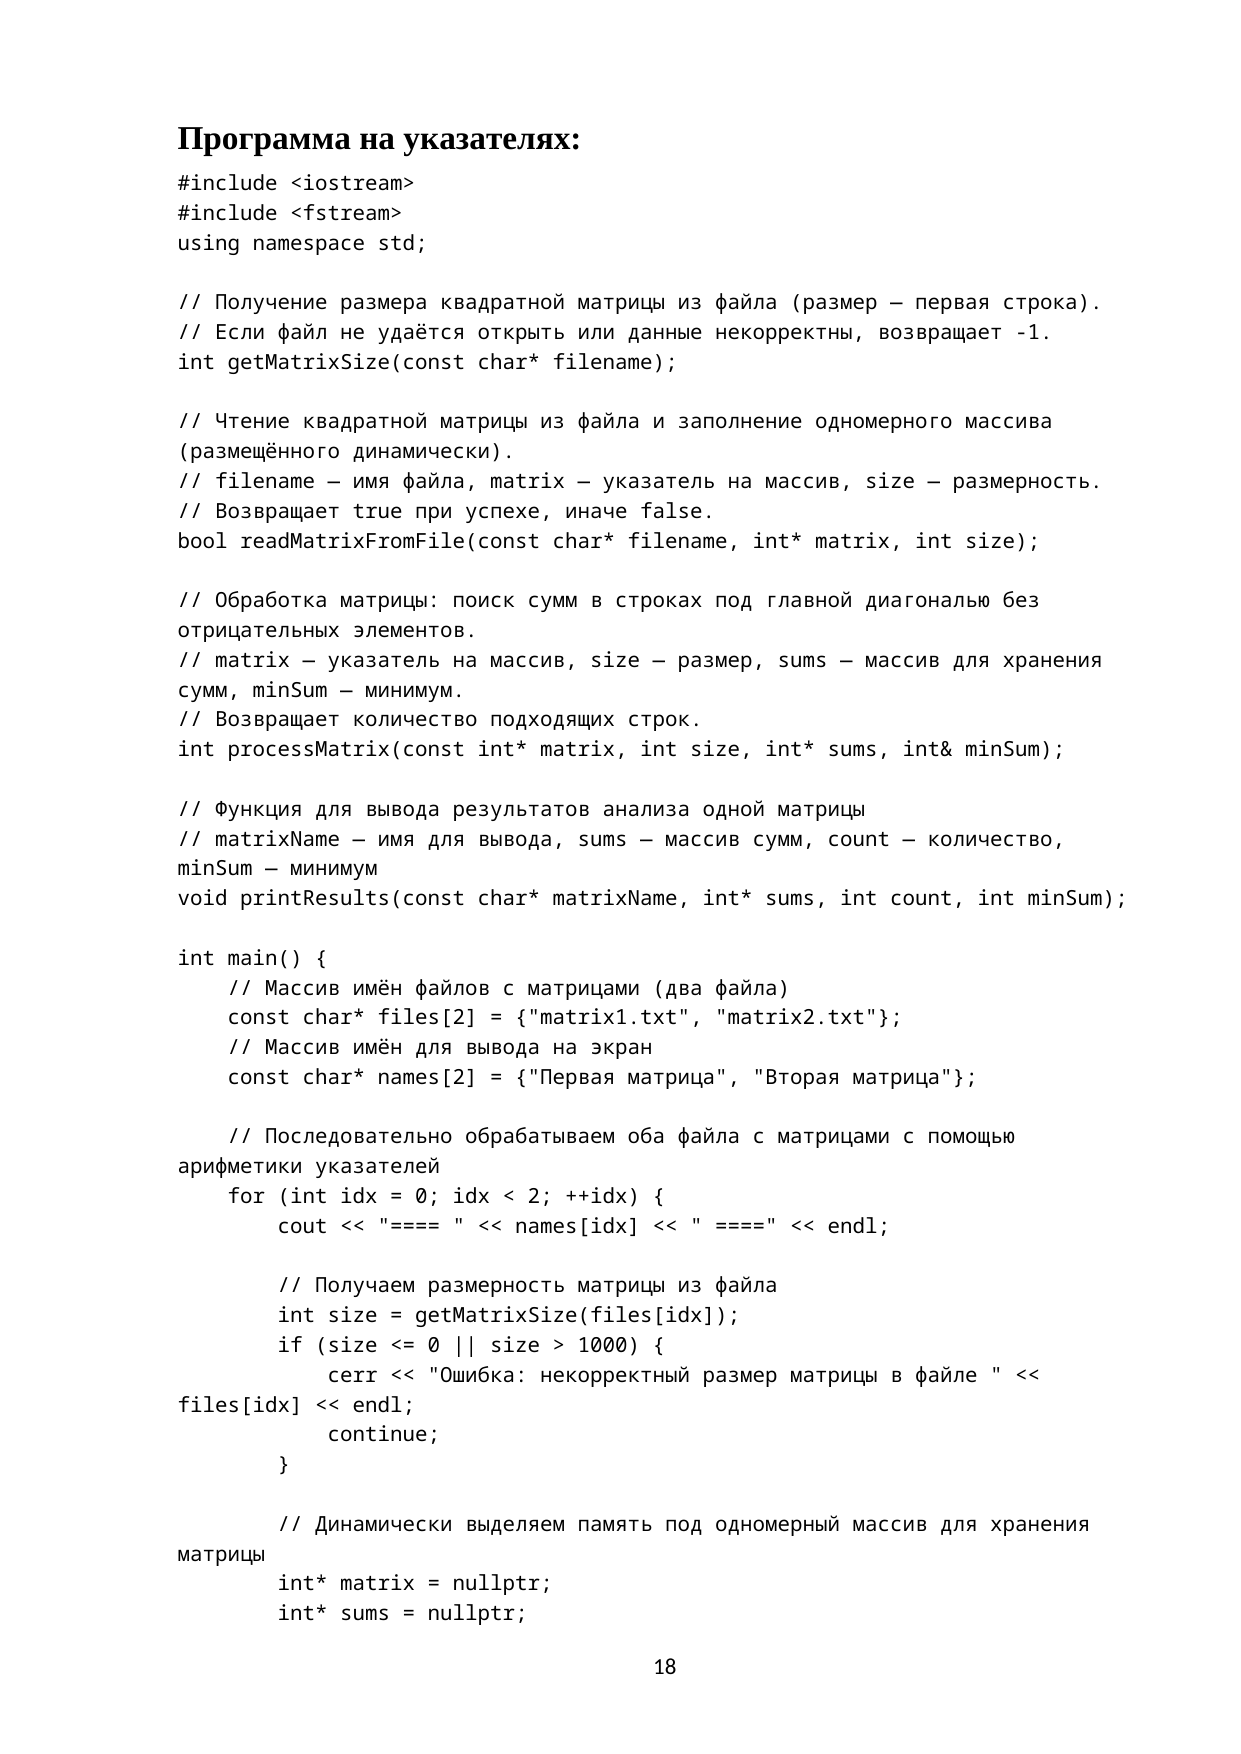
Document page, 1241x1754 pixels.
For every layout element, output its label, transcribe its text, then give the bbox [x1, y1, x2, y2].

text #include <fstream> [177, 198, 1152, 227]
text const char* names[2] = {"Первая матрица", "Вторая матрица"}; [177, 1062, 1152, 1091]
text // Возвращает true при успехе, иначе false. [177, 496, 1152, 524]
text int getMatrixSize(const char* filename); [177, 347, 1152, 376]
text void printResults(const char* matrixName, int* sums, int count, int minSum); [177, 883, 1152, 912]
text #include <iostream> [177, 168, 1152, 197]
text int size = getMatrixSize(files[idx]); [177, 1300, 1152, 1329]
text int processMatrix(const int* matrix, int size, int* sums, int& minSum); [177, 734, 1152, 763]
text cerr << "Ошибка: некорректный размер матрицы в файле " << files[idx] << endl; [177, 1360, 1152, 1418]
text int main() { [177, 943, 1152, 971]
text // Получаем размерность матрицы из файла [177, 1271, 1152, 1299]
text // Получение размера квадратной матрицы из файла (размер — первая строка). [177, 287, 1152, 316]
text bool readMatrixFromFile(const char* filename, int* matrix, int size); [177, 526, 1152, 554]
text // Последовательно обрабатываем оба файла с матрицами с помощью арифметики указателей [177, 1122, 1152, 1180]
text // Чтение квадратной матрицы из файла и заполнение одномерного массива (размещённого динамически). [177, 407, 1152, 465]
text for (int idx = 0; idx < 2; ++idx) { [177, 1181, 1152, 1210]
text int* matrix = nullptr; [177, 1568, 1152, 1597]
text // matrix — указатель на массив, size — размер, sums — массив для хранения сумм, minSum — минимум. [177, 645, 1152, 703]
text if (size <= 0 || size > 1000) { [177, 1330, 1152, 1359]
text // Массив имён файлов с матрицами (два файла) [177, 973, 1152, 1001]
text // Функция для вывода результатов анализа одной матрицы [177, 794, 1152, 822]
text // Массив имён для вывода на экран [177, 1032, 1152, 1061]
text continue; [177, 1419, 1152, 1448]
text // Возвращает количество подходящих строк. [177, 704, 1152, 733]
text // Если файл не удаётся открыть или данные некорректны, возвращает -1. [177, 317, 1152, 346]
text } [177, 1449, 1152, 1478]
text int* sums = nullptr; [177, 1598, 1152, 1627]
text // filename — имя файла, matrix — указатель на массив, size — размерность. [177, 466, 1152, 495]
text const char* files[2] = {"matrix1.txt", "matrix2.txt"}; [177, 1002, 1152, 1031]
text // Обработка матрицы: поиск сумм в строках под главной диагональю без отрицательных элементов. [177, 585, 1152, 644]
text // Динамически выделяем память под одномерный массив для хранения матрицы [177, 1509, 1152, 1567]
text // matrixName — имя для вывода, sums — массив сумм, count — количество, minSum — минимум [177, 824, 1152, 882]
text cout << "==== " << names[idx] << " ====" << endl; [177, 1211, 1152, 1239]
text Программа на указателях: [177, 118, 1152, 156]
text using namespace std; [177, 228, 1152, 256]
